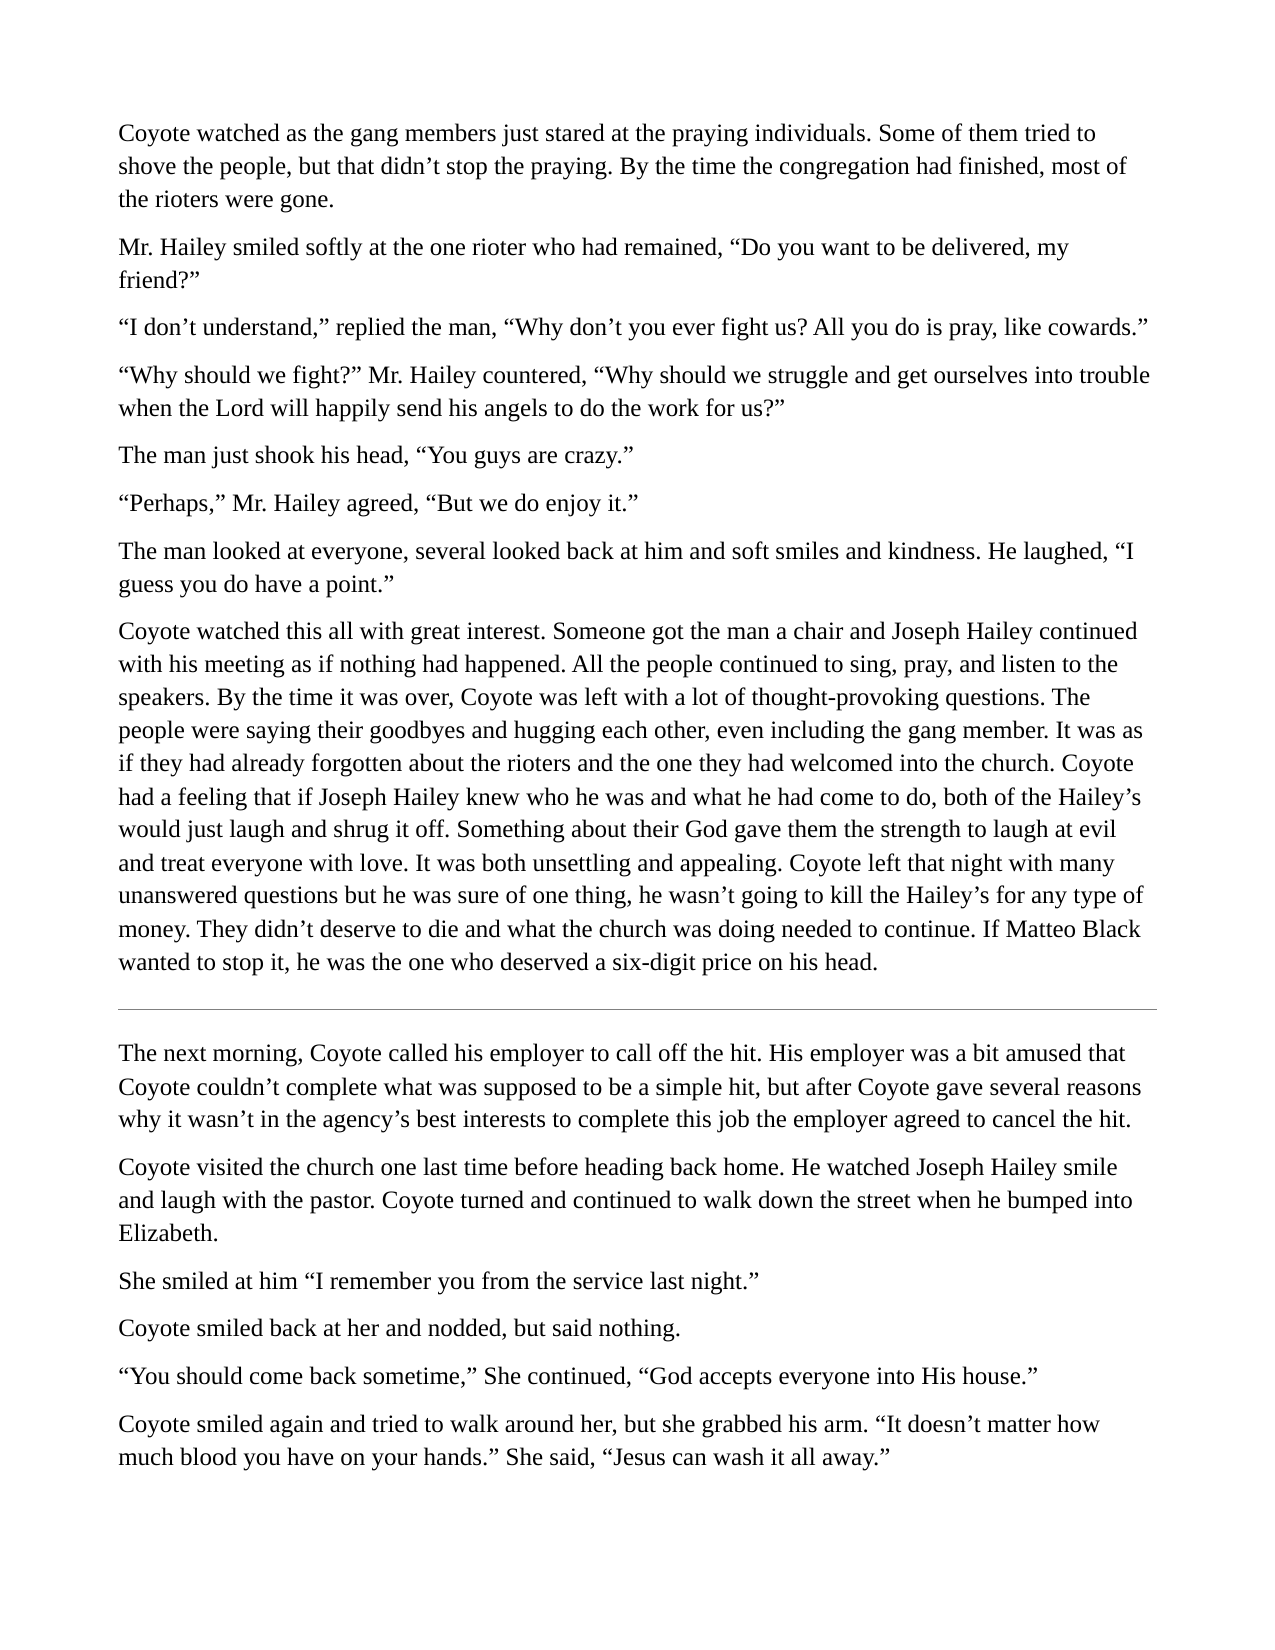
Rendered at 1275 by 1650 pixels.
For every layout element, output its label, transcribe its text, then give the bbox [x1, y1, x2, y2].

text “Perhaps,” Mr. Hailey agreed, “But we do enjoy it.” [118, 488, 1157, 517]
text “You should come back sometime,” She continued, “God accepts everyone into His house.” [118, 1361, 1157, 1390]
text “I don’t understand,” replied the man, “Why don’t you ever fight us? All you do is pray, like cowards.” [118, 312, 1157, 341]
text She smiled at him “I remember you from the service last night.” [118, 1266, 1157, 1294]
text Coyote visited the church one last time before heading back home. He watched Joseph Hailey smile and laugh with the pastor. Coyote turned and continued to walk down the street when he bumped into Elizabeth. [118, 1152, 1157, 1247]
text Coyote smiled again and tried to walk around her, but she grabbed his arm. “It doesn’t matter how much blood you have on your hands.” She said, “Jesus can wash it all away.” [118, 1409, 1157, 1470]
text The man looked at everyone, several looked back at him and soft smiles and kindness. He laughed, “I guess you do have a point.” [118, 536, 1157, 598]
text The man just shook his head, “You guys are crazy.” [118, 441, 1157, 469]
text Coyote watched as the gang members just stared at the praying individuals. Some of them tried to shove the people, but that didn’t stop the praying. By the time the congregation had finished, most of the rioters were gone. [118, 118, 1157, 213]
text Coyote watched this all with great interest. Someone got the man a chair and Joseph Hailey continued with his meeting as if nothing had happened. All the people continued to sing, pray, and listen to the speakers. By the time it was over, Coyote was left with a lot of thought-provoking questions. The people were saying their goodbyes and hugging each other, even including the gang member. It was as if they had already forgotten about the rioters and the one they had welcomed into the church. Coyote had a feeling that if Joseph Hailey knew who he was and what he had come to do, both of the Hailey’s would just laugh and shrug it off. Something about their God gave them the strength to laugh at evil and treat everyone with love. It was both unsettling and appealing. Coyote left that night with many unanswered questions but he was sure of one thing, he wasn’t going to kill the Hailey’s for any type of money. They didn’t deserve to die and what the church was doing needed to continue. If Matteo Black wanted to stop it, he was the one who deserved a six-digit price on his head. [118, 616, 1157, 975]
text Coyote smiled back at her and nodded, but said nothing. [118, 1313, 1157, 1342]
text Mr. Hailey smiled softly at the one rioter who had remained, “Do you want to be delivered, my friend?” [118, 232, 1157, 293]
text The next morning, Coyote called his employer to call off the hit. His employer was a bit amused that Coyote couldn’t complete what was supposed to be a simple hit, but after Coyote gave several reasons why it wasn’t in the agency’s best interests to complete this job the employer agreed to cancel the hit. [118, 1038, 1157, 1133]
text “Why should we fight?” Mr. Hailey countered, “Why should we struggle and get ourselves into trouble when the Lord will happily send his angels to do the work for us?” [118, 360, 1157, 422]
